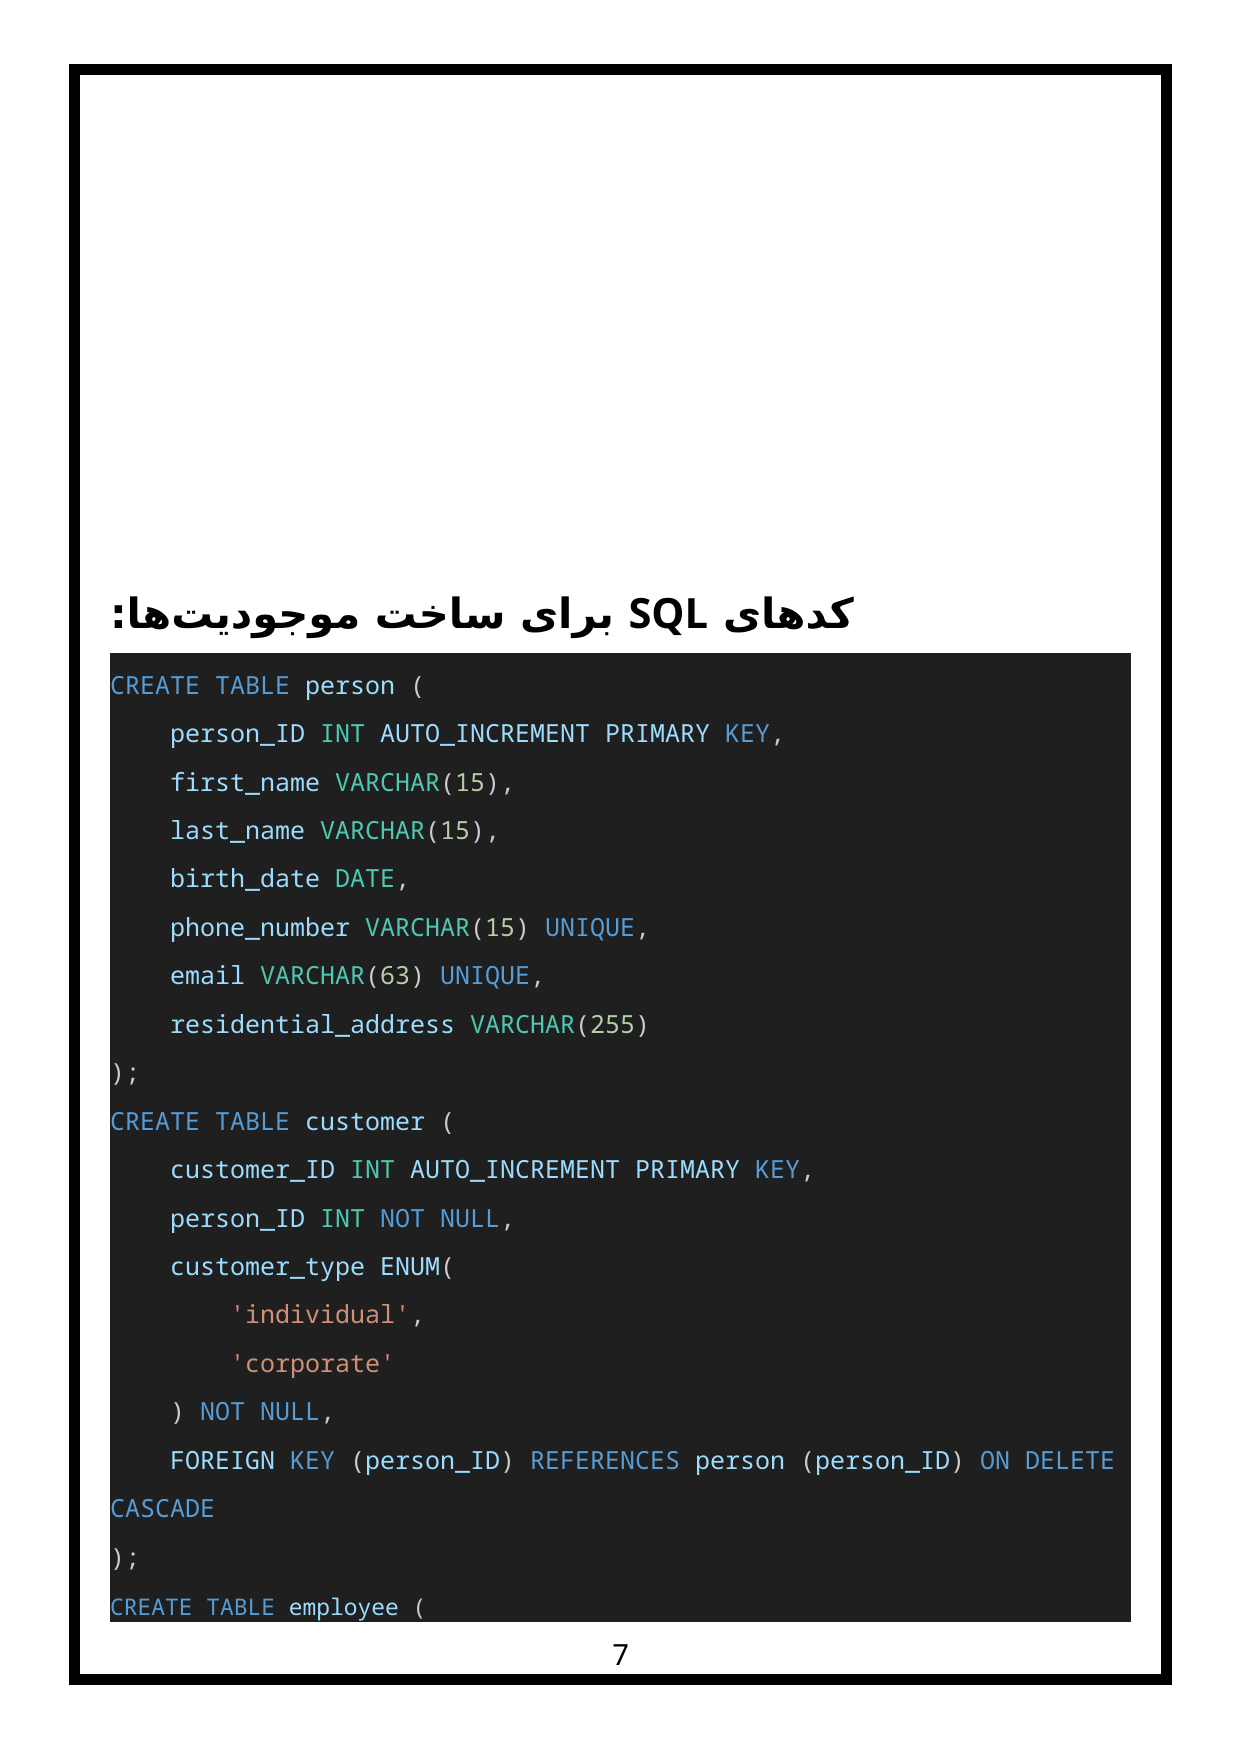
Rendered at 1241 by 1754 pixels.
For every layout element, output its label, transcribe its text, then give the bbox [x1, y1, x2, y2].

text customer_ID INT AUTO_INCREMENT PRIMARY KEY, [110, 1137, 1131, 1186]
text ); [110, 1525, 1131, 1573]
text email VARCHAR(63) UNIQUE, [110, 944, 1131, 992]
text 'individual', [110, 1283, 1131, 1331]
title کدهای SQL برای ساخت موجودیت‌ها: [110, 584, 1131, 641]
text last_name VARCHAR(15), [110, 798, 1131, 847]
text CREATE TABLE employee ( [110, 1573, 1131, 1622]
text birth_date DATE, [110, 847, 1131, 895]
text person_ID INT AUTO_INCREMENT PRIMARY KEY, [110, 701, 1131, 750]
text phone_number VARCHAR(15) UNIQUE, [110, 895, 1131, 944]
text person_ID INT NOT NULL, [110, 1186, 1131, 1234]
text CREATE TABLE person ( [110, 653, 1131, 701]
text 'corporate' [110, 1331, 1131, 1379]
text FOREIGN KEY (person_ID) REFERENCES person (person_ID) ON DELETE CASCADE [110, 1428, 1131, 1525]
text residential_address VARCHAR(255) [110, 992, 1131, 1041]
text ) NOT NULL, [110, 1379, 1131, 1428]
text first_name VARCHAR(15), [110, 750, 1131, 798]
text customer_type ENUM( [110, 1234, 1131, 1283]
text ); [110, 1041, 1131, 1089]
text CREATE TABLE customer ( [110, 1089, 1131, 1137]
